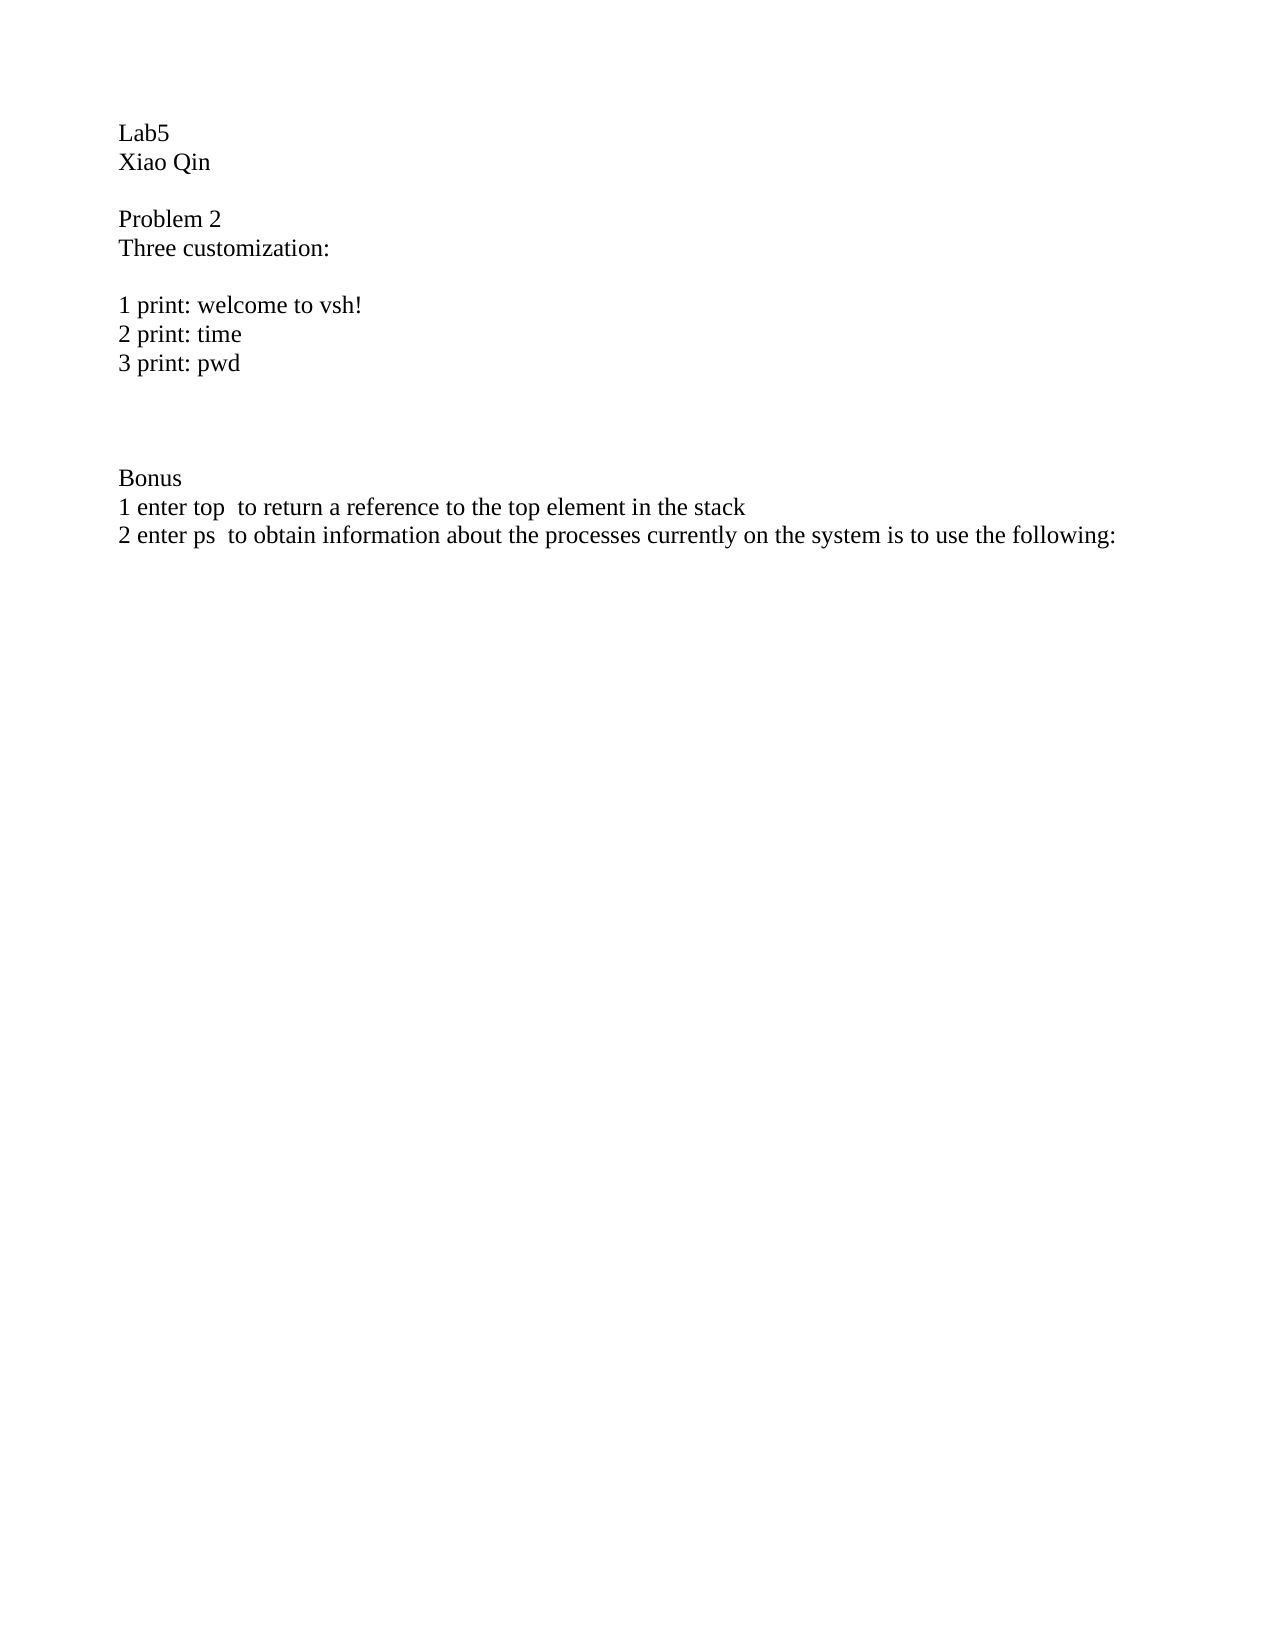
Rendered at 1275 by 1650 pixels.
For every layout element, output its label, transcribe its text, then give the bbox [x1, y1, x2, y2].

text 3 print: pwd [118, 348, 1157, 377]
text Bonus [118, 463, 1157, 492]
text Problem 2 [118, 204, 1157, 233]
text Xiao Qin [118, 147, 1157, 176]
text Three customization: [118, 233, 1157, 262]
text 2 enter ps to obtain information about the processes currently on the system is to use the following: [118, 521, 1157, 549]
text 1 enter top to return a reference to the top element in the stack [118, 492, 1157, 521]
text Lab5 [118, 118, 1157, 147]
text 1 print: welcome to vsh! [118, 291, 1157, 319]
text 2 print: time [118, 319, 1157, 348]
